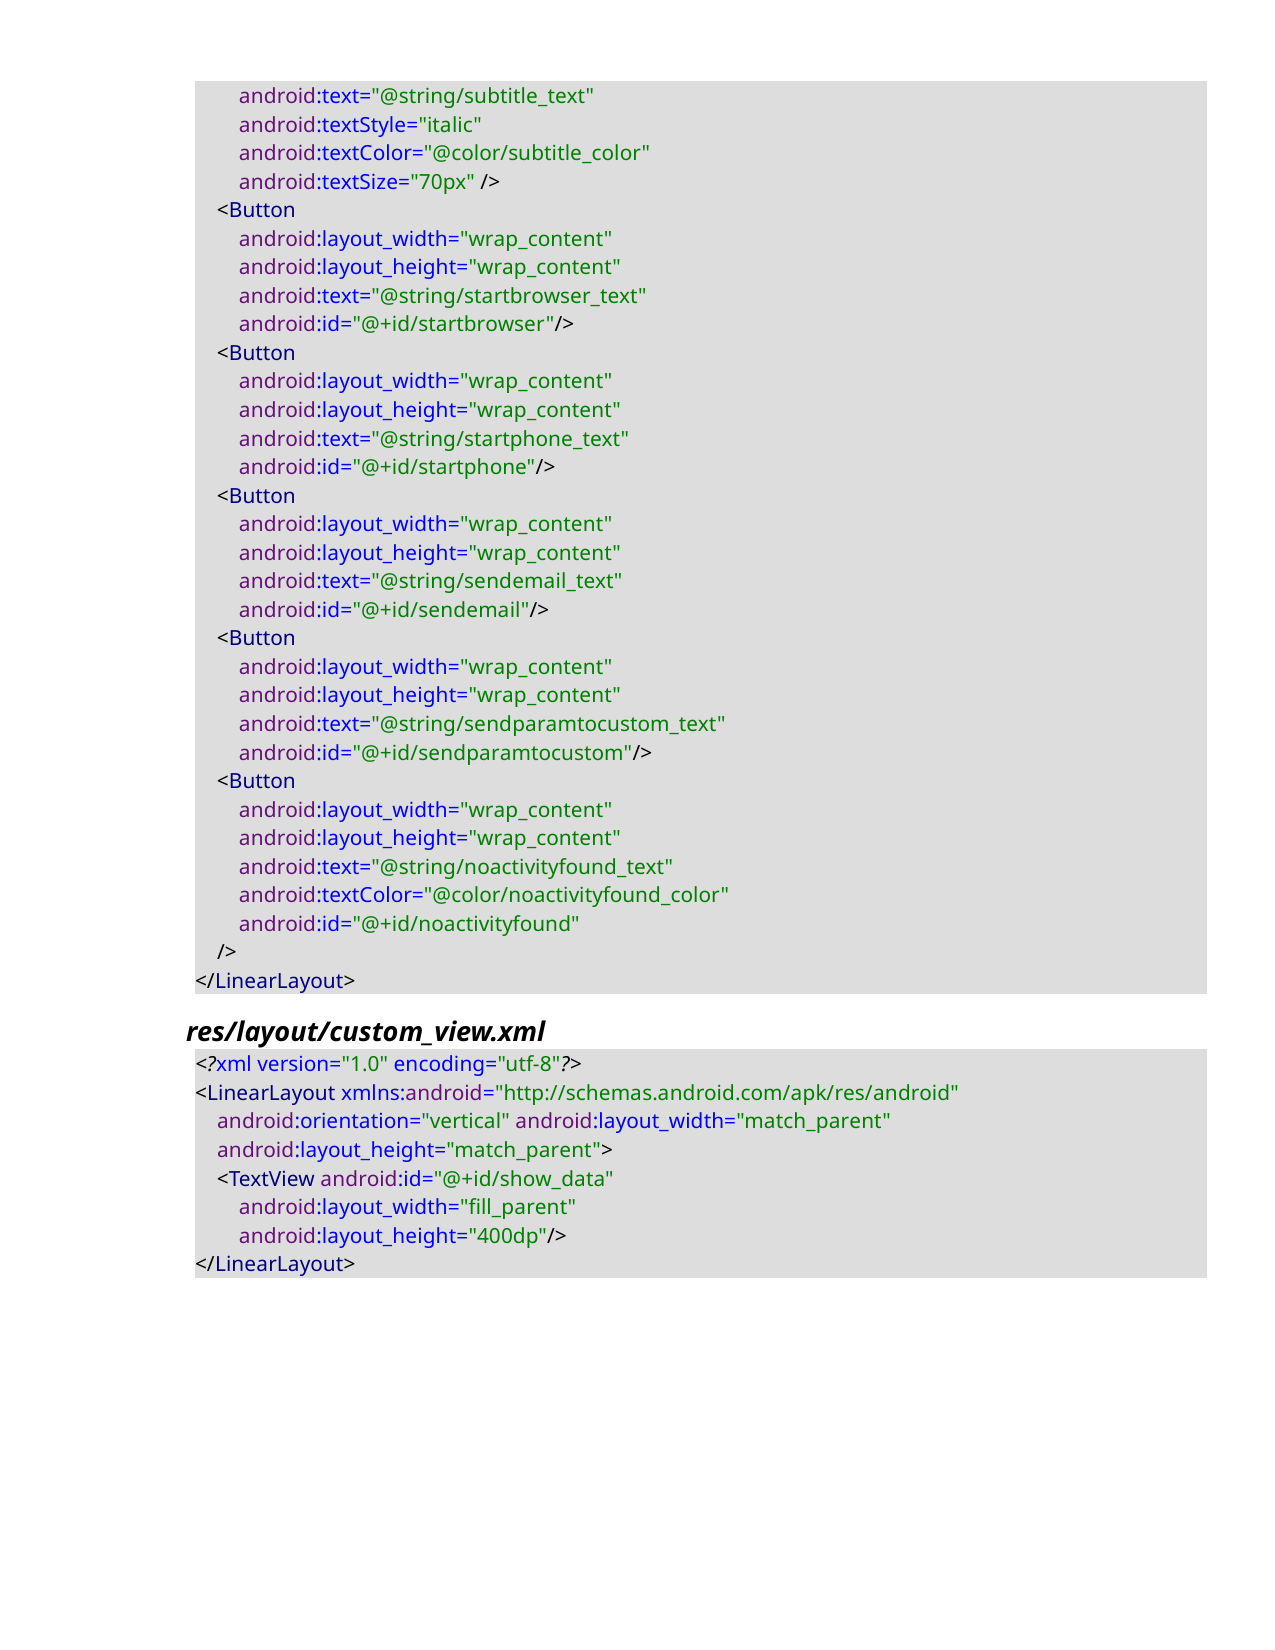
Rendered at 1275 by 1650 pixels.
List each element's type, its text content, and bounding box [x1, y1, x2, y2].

text android:layout_width="wrap_content" [195, 652, 1207, 680]
text android:id="@+id/sendemail"/> [195, 595, 1207, 623]
text <LinearLayout xmlns:android="http://schemas.android.com/apk/res/android" [195, 1078, 1207, 1106]
text android:id="@+id/startbrowser"/> [195, 309, 1207, 338]
text android:orientation="vertical" android:layout_width="match_parent" [195, 1106, 1207, 1135]
text <Button [195, 481, 1207, 509]
text <TextView android:id="@+id/show_data" [195, 1163, 1207, 1192]
text android:layout_height="wrap_content" [195, 680, 1207, 709]
text android:layout_height="400dp"/> [195, 1221, 1207, 1249]
text android:text="@string/subtitle_text" [195, 81, 1207, 109]
text android:layout_height="match_parent"> [195, 1135, 1207, 1163]
title res/layout/custom_view.xml [186, 1012, 1207, 1049]
text android:text="@string/sendparamtocustom_text" [195, 709, 1207, 737]
text <Button [195, 766, 1207, 794]
text android:id="@+id/startphone"/> [195, 452, 1207, 481]
text <Button [195, 195, 1207, 224]
text android:textSize="70px" /> [195, 167, 1207, 195]
text android:layout_width="wrap_content" [195, 794, 1207, 823]
text android:text="@string/startbrowser_text" [195, 281, 1207, 309]
text </LinearLayout> [195, 966, 1207, 994]
text android:layout_height="wrap_content" [195, 823, 1207, 852]
text android:textColor="@color/noactivityfound_color" [195, 880, 1207, 909]
text android:layout_height="wrap_content" [195, 252, 1207, 281]
text android:layout_width="wrap_content" [195, 366, 1207, 395]
text android:textStyle="italic" [195, 109, 1207, 138]
text </LinearLayout> [195, 1249, 1207, 1278]
text android:text="@string/noactivityfound_text" [195, 852, 1207, 880]
text android:layout_width="fill_parent" [195, 1192, 1207, 1221]
text <?xml version="1.0" encoding="utf-8"?> [195, 1049, 1207, 1078]
text android:textColor="@color/subtitle_color" [195, 138, 1207, 167]
text android:layout_width="wrap_content" [195, 224, 1207, 252]
text <Button [195, 338, 1207, 366]
text android:layout_height="wrap_content" [195, 538, 1207, 566]
text android:id="@+id/noactivityfound" [195, 909, 1207, 937]
text android:layout_width="wrap_content" [195, 509, 1207, 538]
text android:layout_height="wrap_content" [195, 395, 1207, 423]
text /> [195, 937, 1207, 966]
text android:id="@+id/sendparamtocustom"/> [195, 737, 1207, 766]
text <Button [195, 623, 1207, 652]
text android:text="@string/sendemail_text" [195, 566, 1207, 595]
text android:text="@string/startphone_text" [195, 423, 1207, 452]
